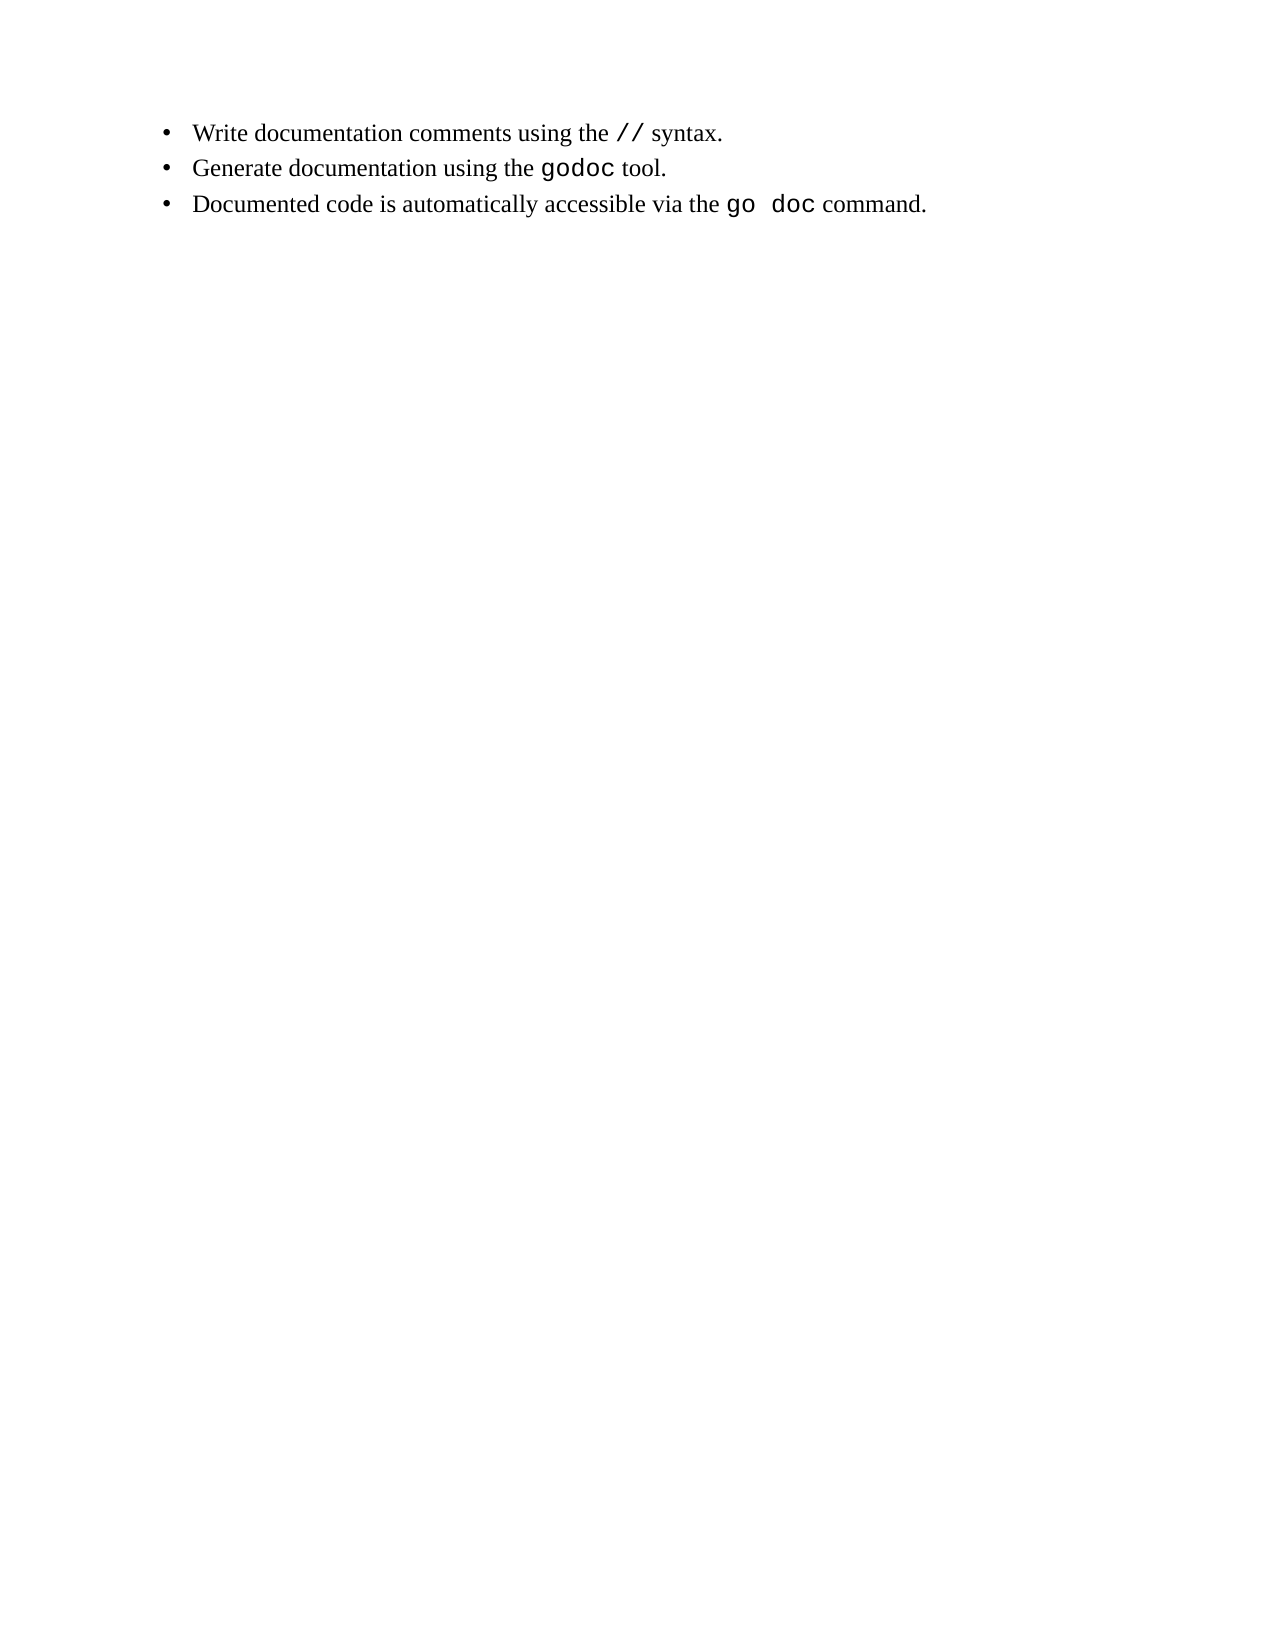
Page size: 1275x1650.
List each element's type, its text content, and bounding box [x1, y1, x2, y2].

list Documented code is automatically accessible via the go doc command. [162, 189, 1157, 220]
list Generate documentation using the godoc tool. [162, 153, 1157, 184]
list Write documentation comments using the // syntax. [162, 118, 1157, 149]
